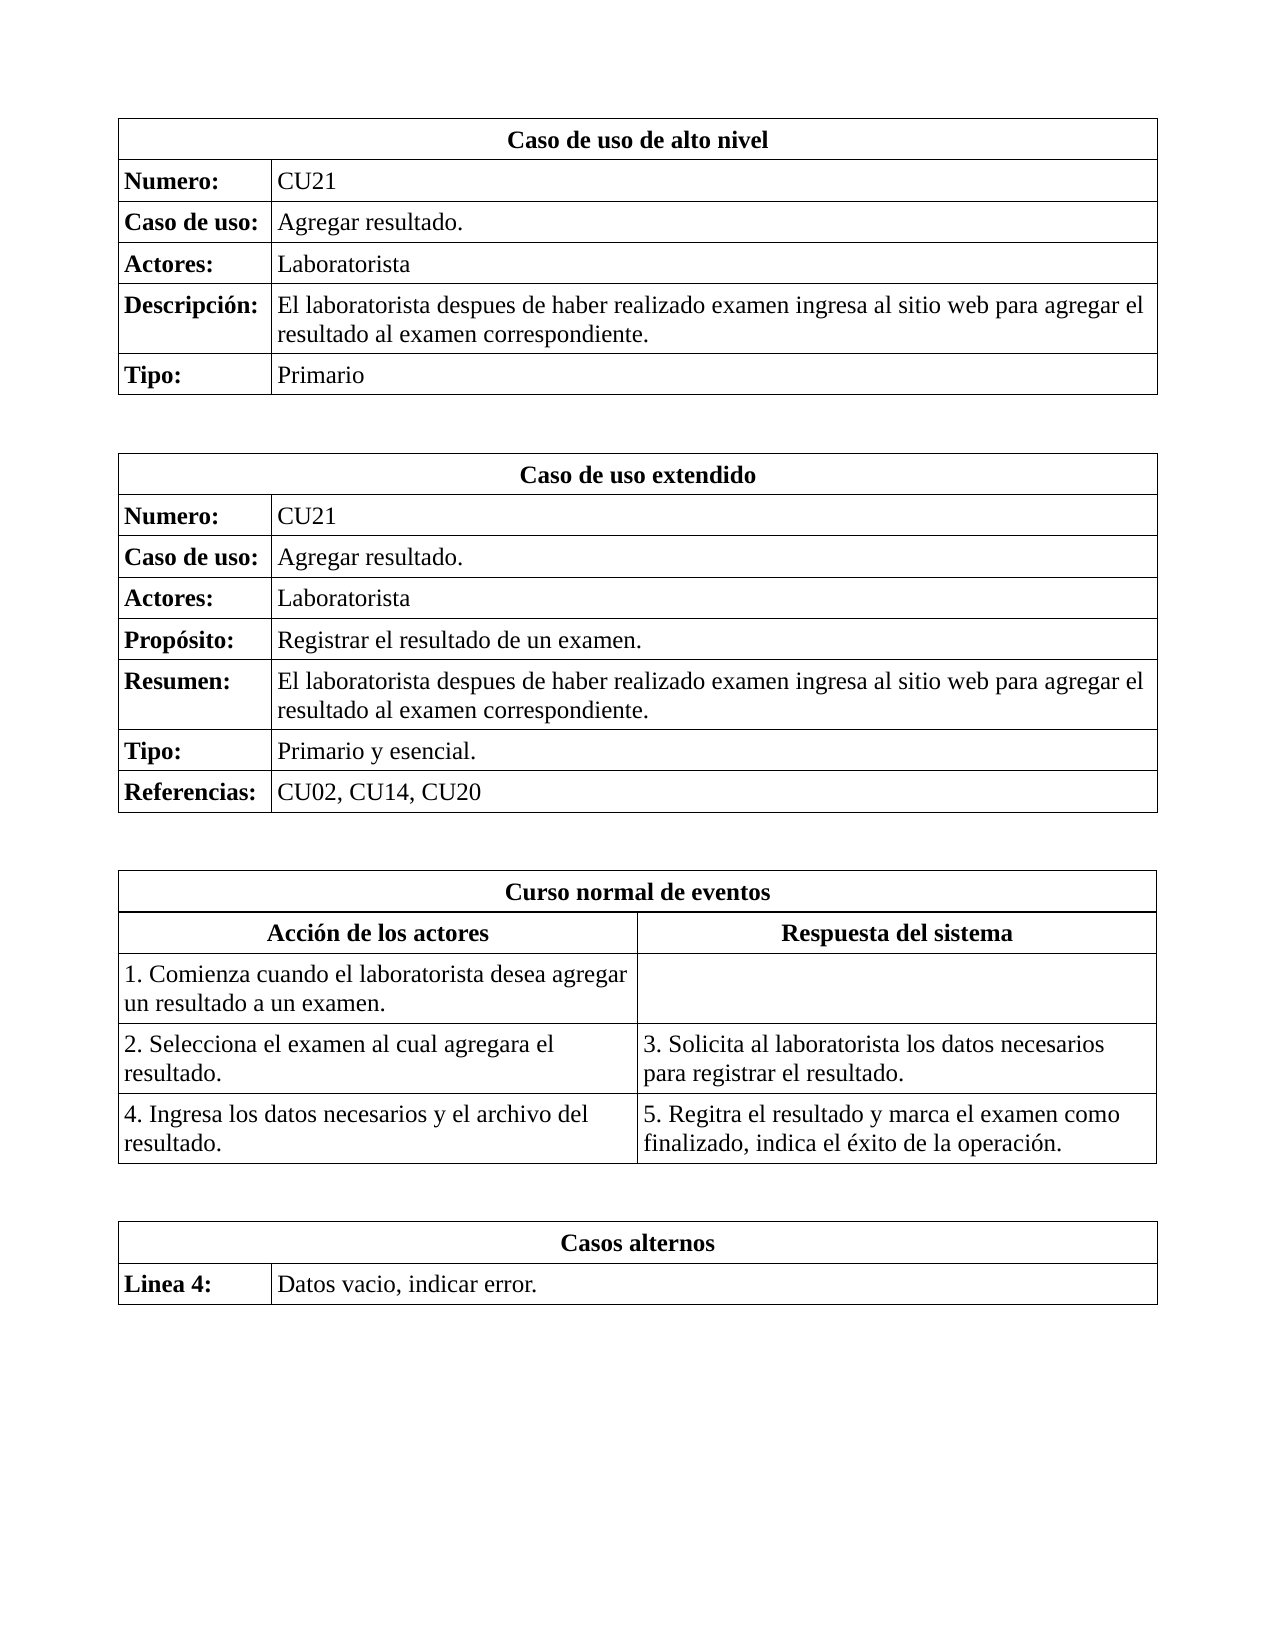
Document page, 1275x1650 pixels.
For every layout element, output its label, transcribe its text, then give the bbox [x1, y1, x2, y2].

table_header Casos alternos [119, 1222, 1157, 1262]
table_cell Resumen: [119, 660, 271, 729]
table_cell 5. Regitra el resultado y marca el examen como finalizado, indica el éxito de la operación. [638, 1094, 1156, 1163]
table_cell El laboratorista despues de haber realizado examen ingresa al sitio web para agregar el resultado al examen correspondiente. [272, 284, 1157, 353]
table_cell Propósito: [119, 619, 271, 659]
table_cell Registrar el resultado de un examen. [272, 619, 1157, 659]
table_header Curso normal de eventos [119, 871, 1156, 911]
table_cell Respuesta del sistema [638, 913, 1156, 953]
table_cell Primario y esencial. [272, 730, 1157, 770]
table_cell CU21 [272, 495, 1157, 535]
table_cell Caso de uso: [119, 536, 271, 577]
table_cell Referencias: [119, 771, 271, 812]
table_cell CU02, CU14, CU20 [272, 771, 1157, 812]
table_cell 4. Ingresa los datos necesarios y el archivo del resultado. [119, 1094, 637, 1163]
table_cell 2. Selecciona el examen al cual agregara el resultado. [119, 1024, 637, 1093]
table_header Caso de uso de alto nivel [119, 119, 1157, 159]
table_header Caso de uso extendido [119, 454, 1157, 494]
table_cell Tipo: [119, 730, 271, 770]
table_cell Numero: [119, 160, 271, 201]
table_cell Actores: [119, 578, 271, 618]
table_cell Agregar resultado. [272, 536, 1157, 577]
table_cell [638, 954, 1156, 1023]
table_cell Laboratorista [272, 243, 1157, 283]
table_cell CU21 [272, 160, 1157, 201]
table_cell 1. Comienza cuando el laboratorista desea agregar un resultado a un examen. [119, 954, 637, 1023]
table_cell Caso de uso: [119, 202, 271, 242]
table_cell El laboratorista despues de haber realizado examen ingresa al sitio web para agregar el resultado al examen correspondiente. [272, 660, 1157, 729]
table_cell Descripción: [119, 284, 271, 353]
table_cell Tipo: [119, 354, 271, 394]
table_cell Linea 4: [119, 1264, 271, 1304]
table_cell Actores: [119, 243, 271, 283]
table_cell Agregar resultado. [272, 202, 1157, 242]
table_cell 3. Solicita al laboratorista los datos necesarios para registrar el resultado. [638, 1024, 1156, 1093]
table_cell Primario [272, 354, 1157, 394]
table_cell Numero: [119, 495, 271, 535]
table_cell Laboratorista [272, 578, 1157, 618]
table_cell Datos vacio, indicar error. [272, 1264, 1157, 1304]
table_cell Acción de los actores [119, 913, 637, 953]
